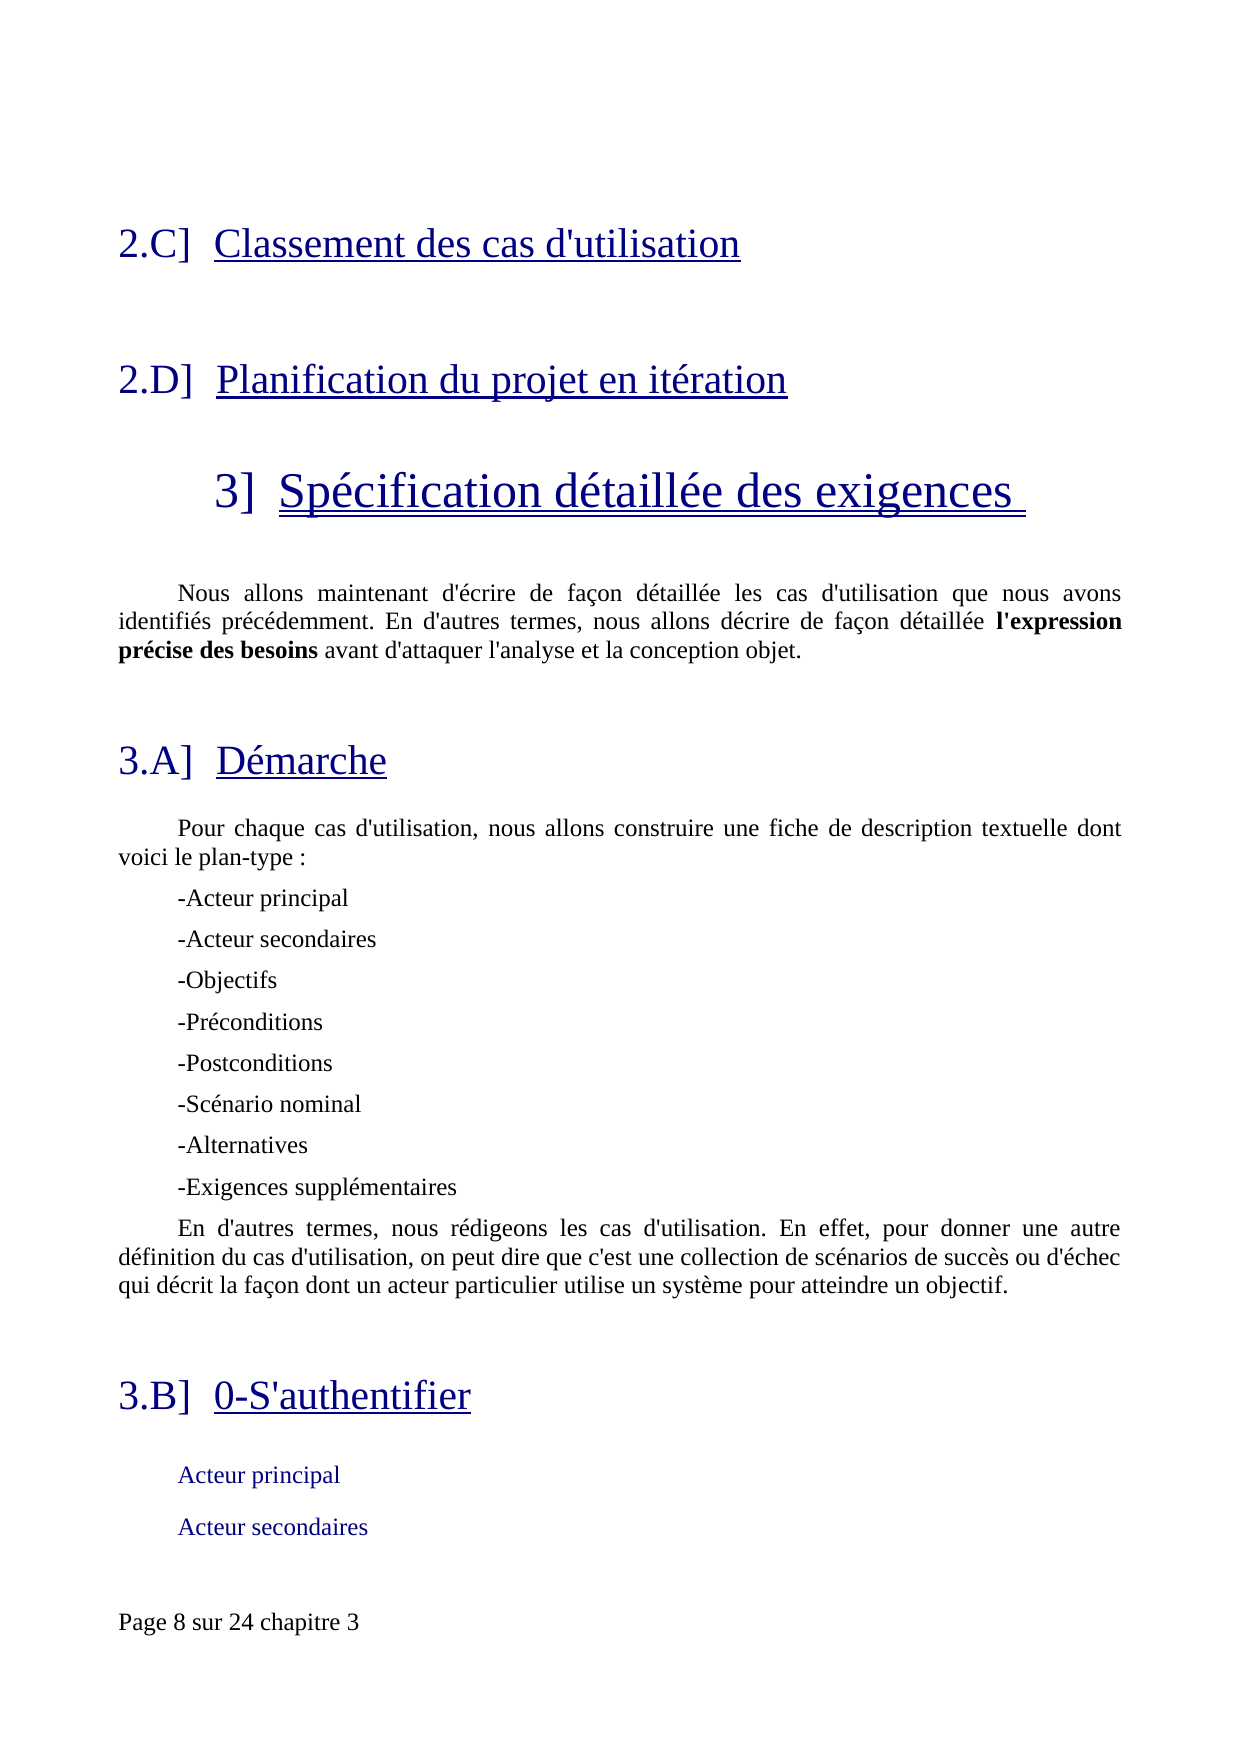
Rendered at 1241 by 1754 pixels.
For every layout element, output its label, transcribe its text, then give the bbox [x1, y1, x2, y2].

text -Postconditions [118, 1048, 1122, 1077]
text -Scénario nominal [118, 1089, 1122, 1118]
subtitle Démarche [118, 735, 1122, 783]
text -Exigences supplémentaires [118, 1172, 1122, 1200]
subtitle Spécification détaillée des exigences [118, 461, 1122, 518]
text Pour chaque cas d'utilisation, nous allons construire une fiche de description textuelle dont voici le plan-type : [118, 813, 1122, 870]
text -Préconditions [118, 1007, 1122, 1035]
text En d'autres termes, nous rédigeons les cas d'utilisation. En effet, pour donner une autre définition du cas d'utilisation, on peut dire que c'est une collection de scénarios de succès ou d'échec qui décrit la façon dont un acteur particulier utilise un système pour atteindre un objectif. [118, 1213, 1122, 1299]
text -Acteur principal [118, 883, 1122, 912]
text -Alternatives [118, 1130, 1122, 1159]
subtitle 0-S'authentifier [118, 1371, 1122, 1418]
subtitle Classement des cas d'utilisation [118, 218, 1122, 266]
subtitle Planification du projet en itération [118, 355, 1122, 403]
text Acteur principal [177, 1460, 1122, 1488]
text Acteur secondaires [177, 1512, 1122, 1541]
text Nous allons maintenant d'écrire de façon détaillée les cas d'utilisation que nous avons identifiés précédemment. En d'autres termes, nous allons décrire de façon détaillée l'expression précise des besoins avant d'attaquer l'analyse et la conception objet. [118, 578, 1122, 664]
text -Acteur secondaires [118, 924, 1122, 953]
text -Objectifs [118, 965, 1122, 994]
